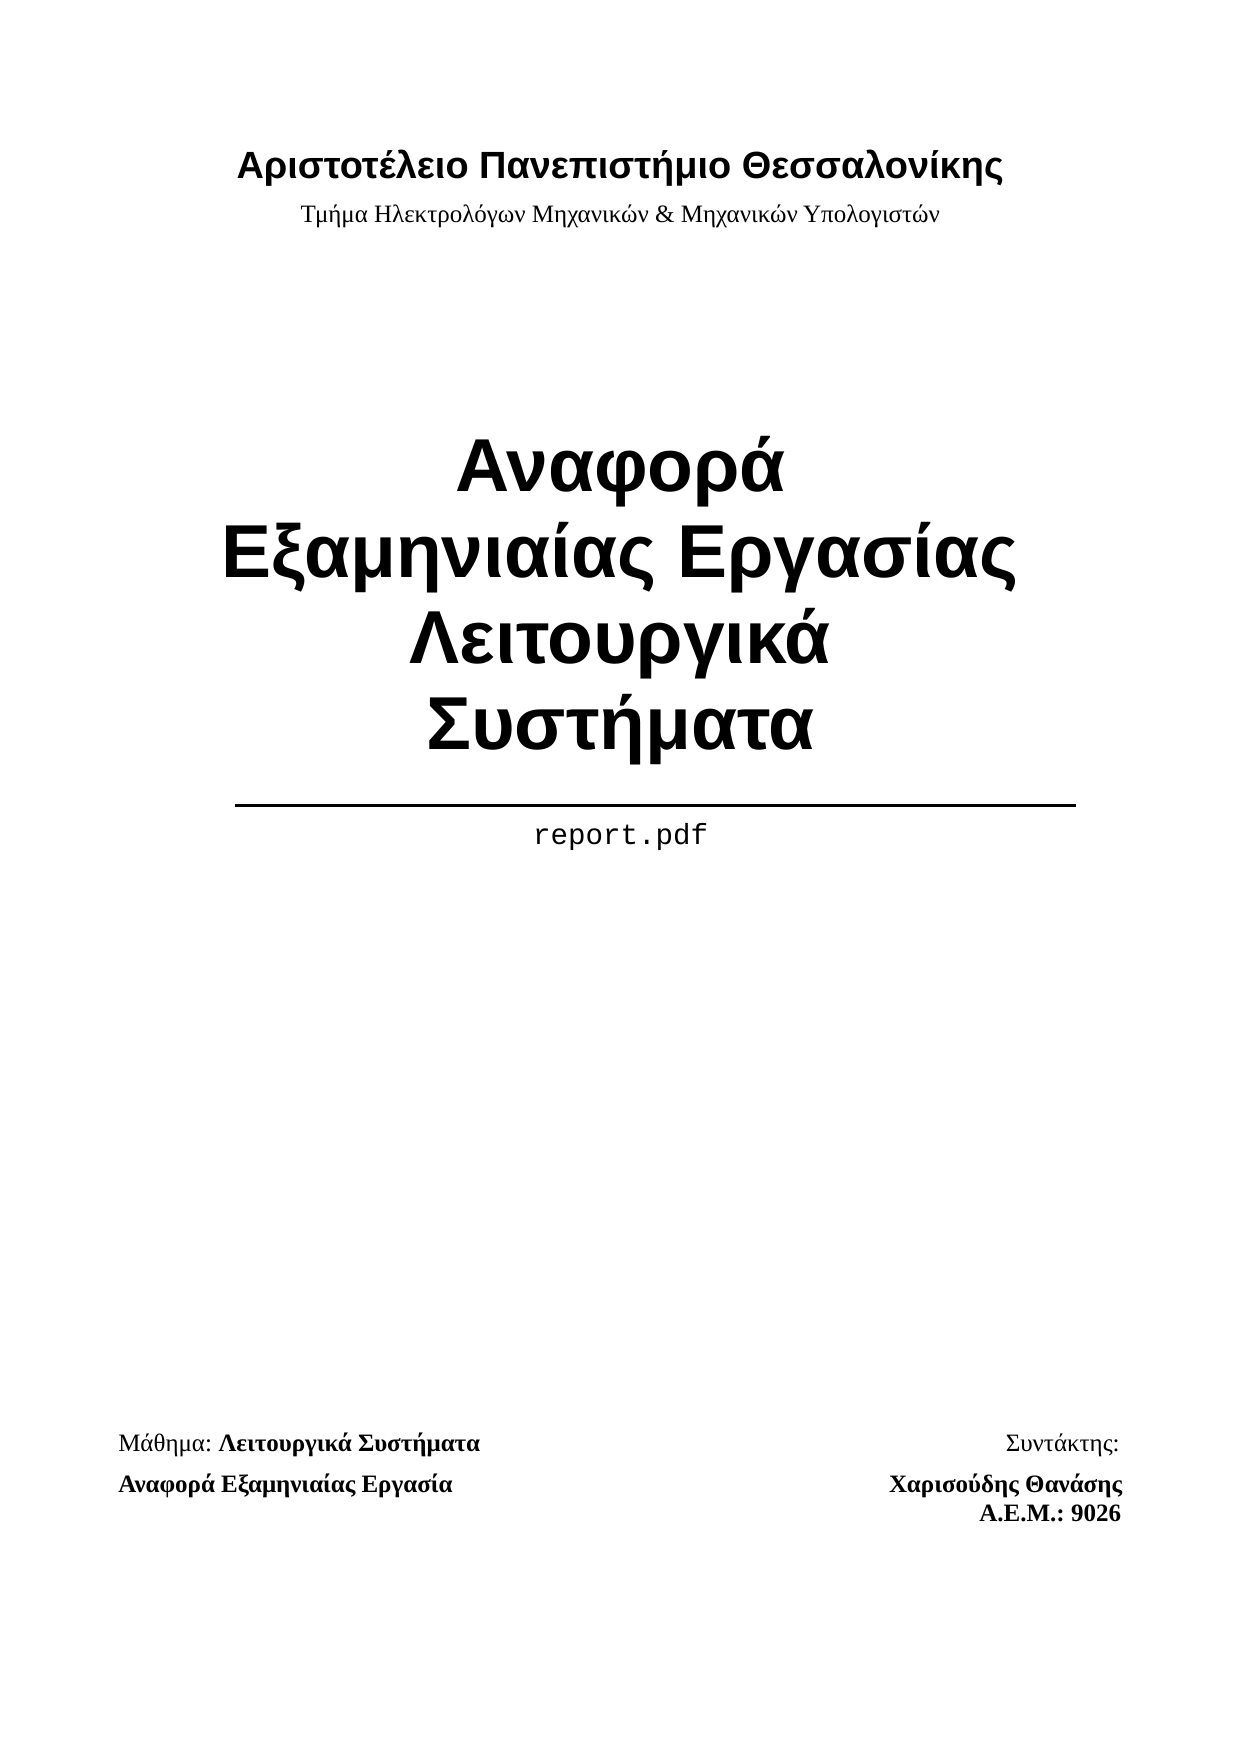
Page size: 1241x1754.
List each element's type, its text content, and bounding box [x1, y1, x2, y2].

subtitle Αναφορά Εξαμηνιαίας Εργασίας Λειτουργικά Συστήματα [118, 421, 1122, 808]
subtitle Αριστοτέλειο Πανεπιστήμιο Θεσσαλονίκης [118, 143, 1122, 187]
text Μάθημα: Λειτουργικά Συστήματα Συντάκτης: [118, 1371, 1122, 1457]
text Τμήμα Ηλεκτρολόγων Μηχανικών & Μηχανικών Υπολογιστών [118, 199, 1122, 228]
text Αναφορά Εξαμηνιαίας Εργασία Χαρισούδης Θανάσης Α.Ε.Μ.: 9026 [118, 1469, 1122, 1526]
text report.pdf [118, 820, 1122, 853]
